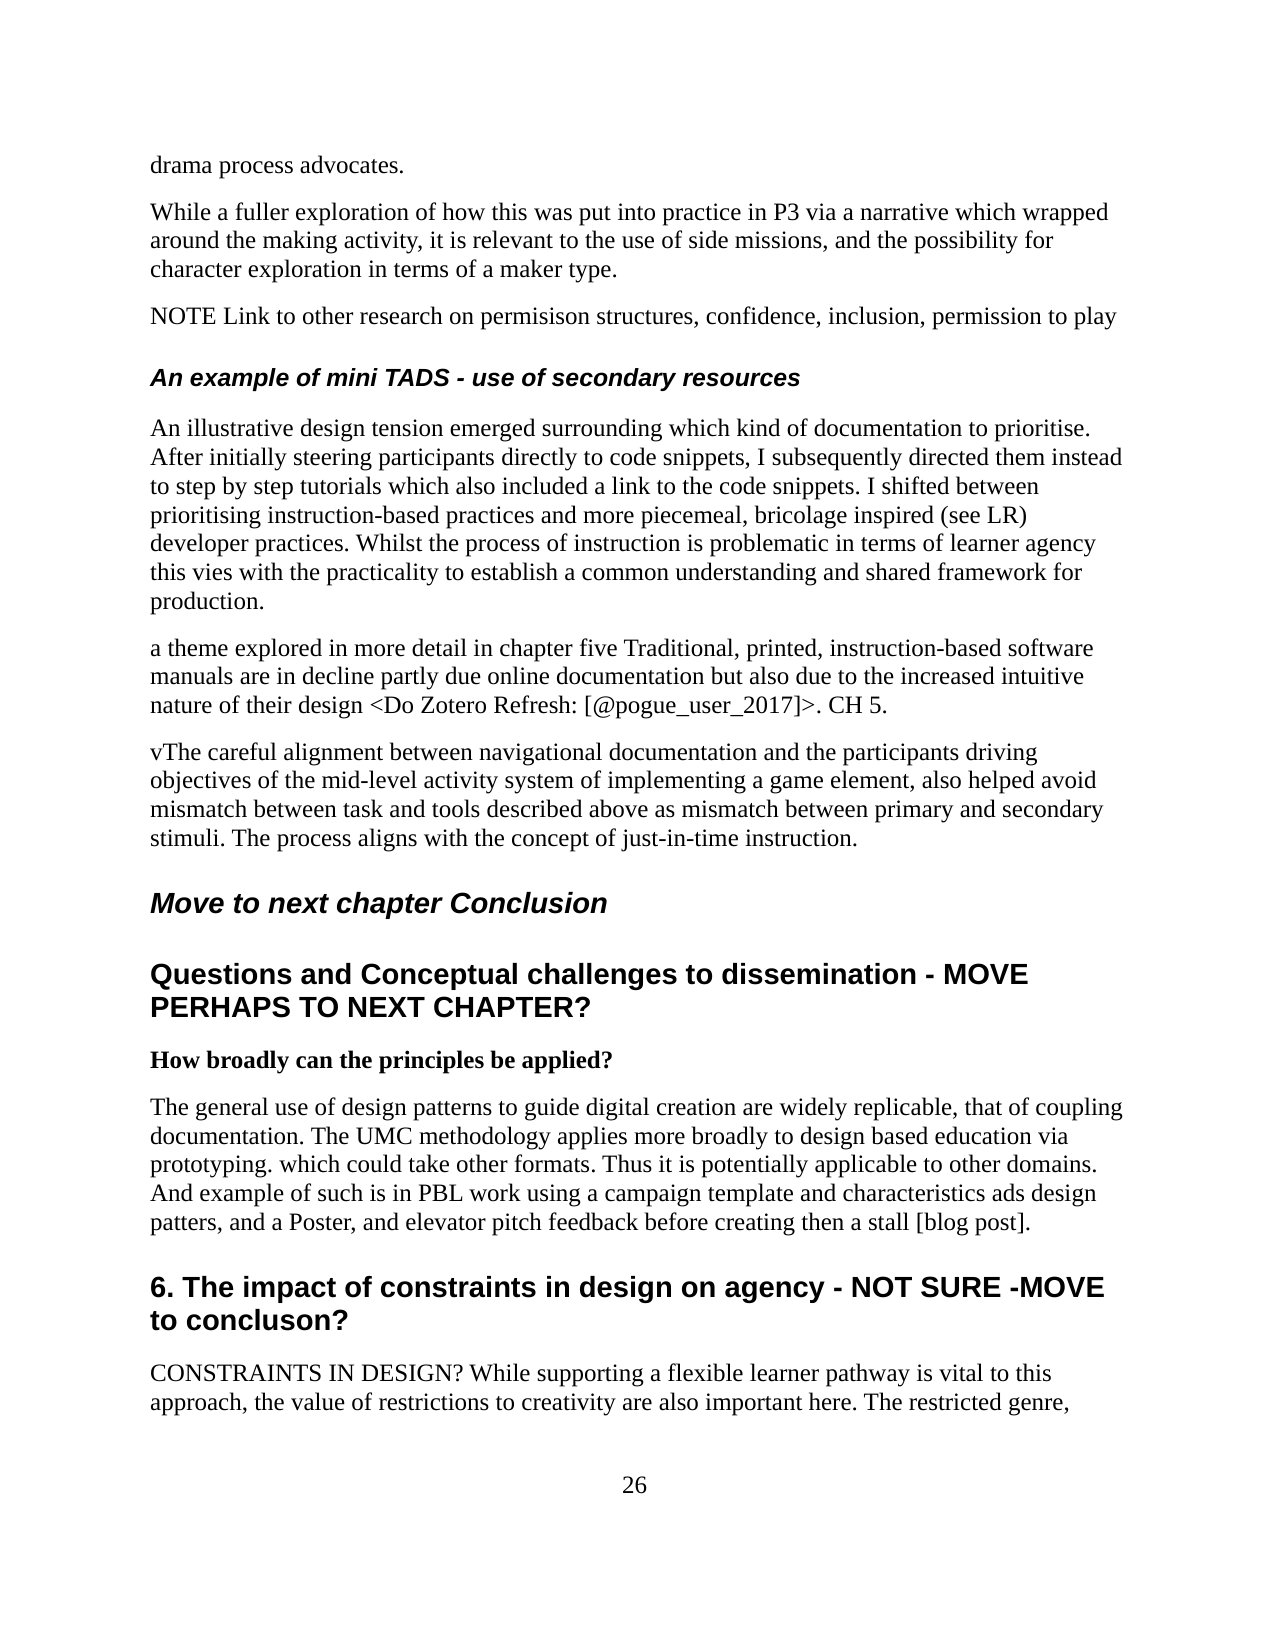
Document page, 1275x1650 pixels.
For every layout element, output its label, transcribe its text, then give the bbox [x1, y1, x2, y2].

text CONSTRAINTS IN DESIGN? While supporting a flexible learner pathway is vital to this approach, the value of restrictions to creativity are also important here. The restricted genre, [150, 1358, 1125, 1416]
subtitle Move to next chapter Conclusion [150, 886, 1125, 919]
text How broadly can the principles be applied? [150, 1045, 1125, 1074]
subtitle 6. The impact of constraints in design on agency - NOT SURE -MOVE to concluson? [150, 1270, 1125, 1337]
text An illustrative design tension emerged surrounding which kind of documentation to prioritise. After initially steering participants directly to code snippets, I subsequently directed them instead to step by step tutorials which also included a link to the code snippets. I shifted between prioritising instruction-based practices and more piecemeal, bricolage inspired (see LR) developer practices. Whilst the process of instruction is problematic in terms of learner agency this vies with the practicality to establish a common understanding and shared framework for production. [150, 413, 1125, 615]
text The general use of design patterns to guide digital creation are widely replicable, that of coupling documentation. The UMC methodology applies more broadly to design based education via prototyping. which could take other formats. Thus it is potentially applicable to other domains. And example of such is in PBL work using a campaign template and characteristics ads design patters, and a Poster, and elevator pitch feedback before creating then a stall [blog post]. [150, 1092, 1125, 1236]
text NOTE Link to other research on permisison structures, confidence, inclusion, permission to play [150, 301, 1125, 329]
subtitle Questions and Conceptual challenges to dissemination - MOVE PERHAPS TO NEXT CHAPTER? [150, 957, 1125, 1024]
subtitle An example of mini TADS - use of secondary resources [150, 363, 1125, 392]
text vThe careful alignment between navigational documentation and the participants driving objectives of the mid-level activity system of implementing a game element, also helped avoid mismatch between task and tools described above as mismatch between primary and secondary stimuli. The process aligns with the concept of just-in-time instruction. [150, 737, 1125, 852]
text drama process advocates. [150, 150, 1125, 179]
text a theme explored in more detail in chapter five Traditional, printed, instruction-based software manuals are in decline partly due online documentation but also due to the increased intuitive nature of their design <Do Zotero Refresh: [@pogue_user_2017]>. CH 5. [150, 633, 1125, 719]
text While a fuller exploration of how this was put into practice in P3 via a narrative which wrapped around the making activity, it is relevant to the use of side missions, and the possibility for character exploration in terms of a maker type. [150, 197, 1125, 283]
